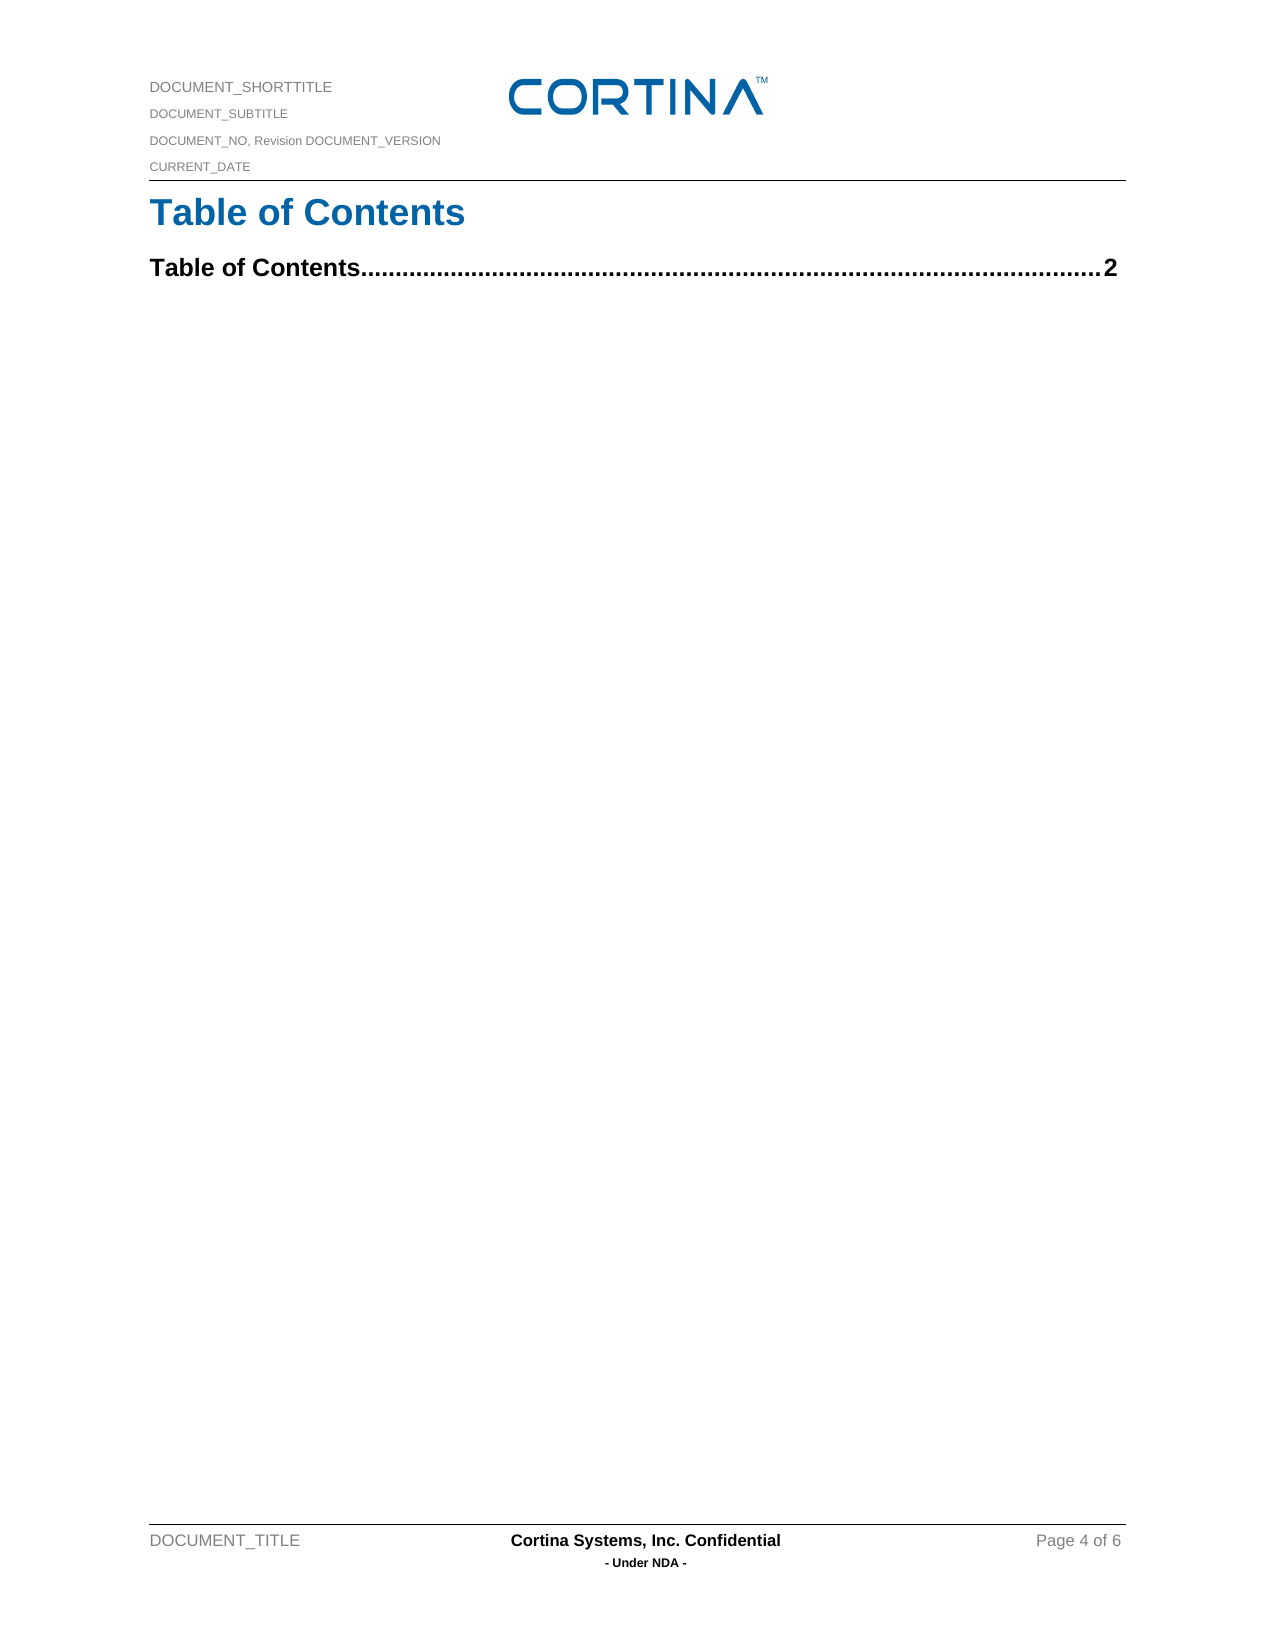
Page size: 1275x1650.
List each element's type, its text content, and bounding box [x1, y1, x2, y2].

text Table of Contents 2 [149, 253, 1126, 281]
text Table of Contents [149, 191, 1126, 234]
picture [507, 72, 771, 118]
